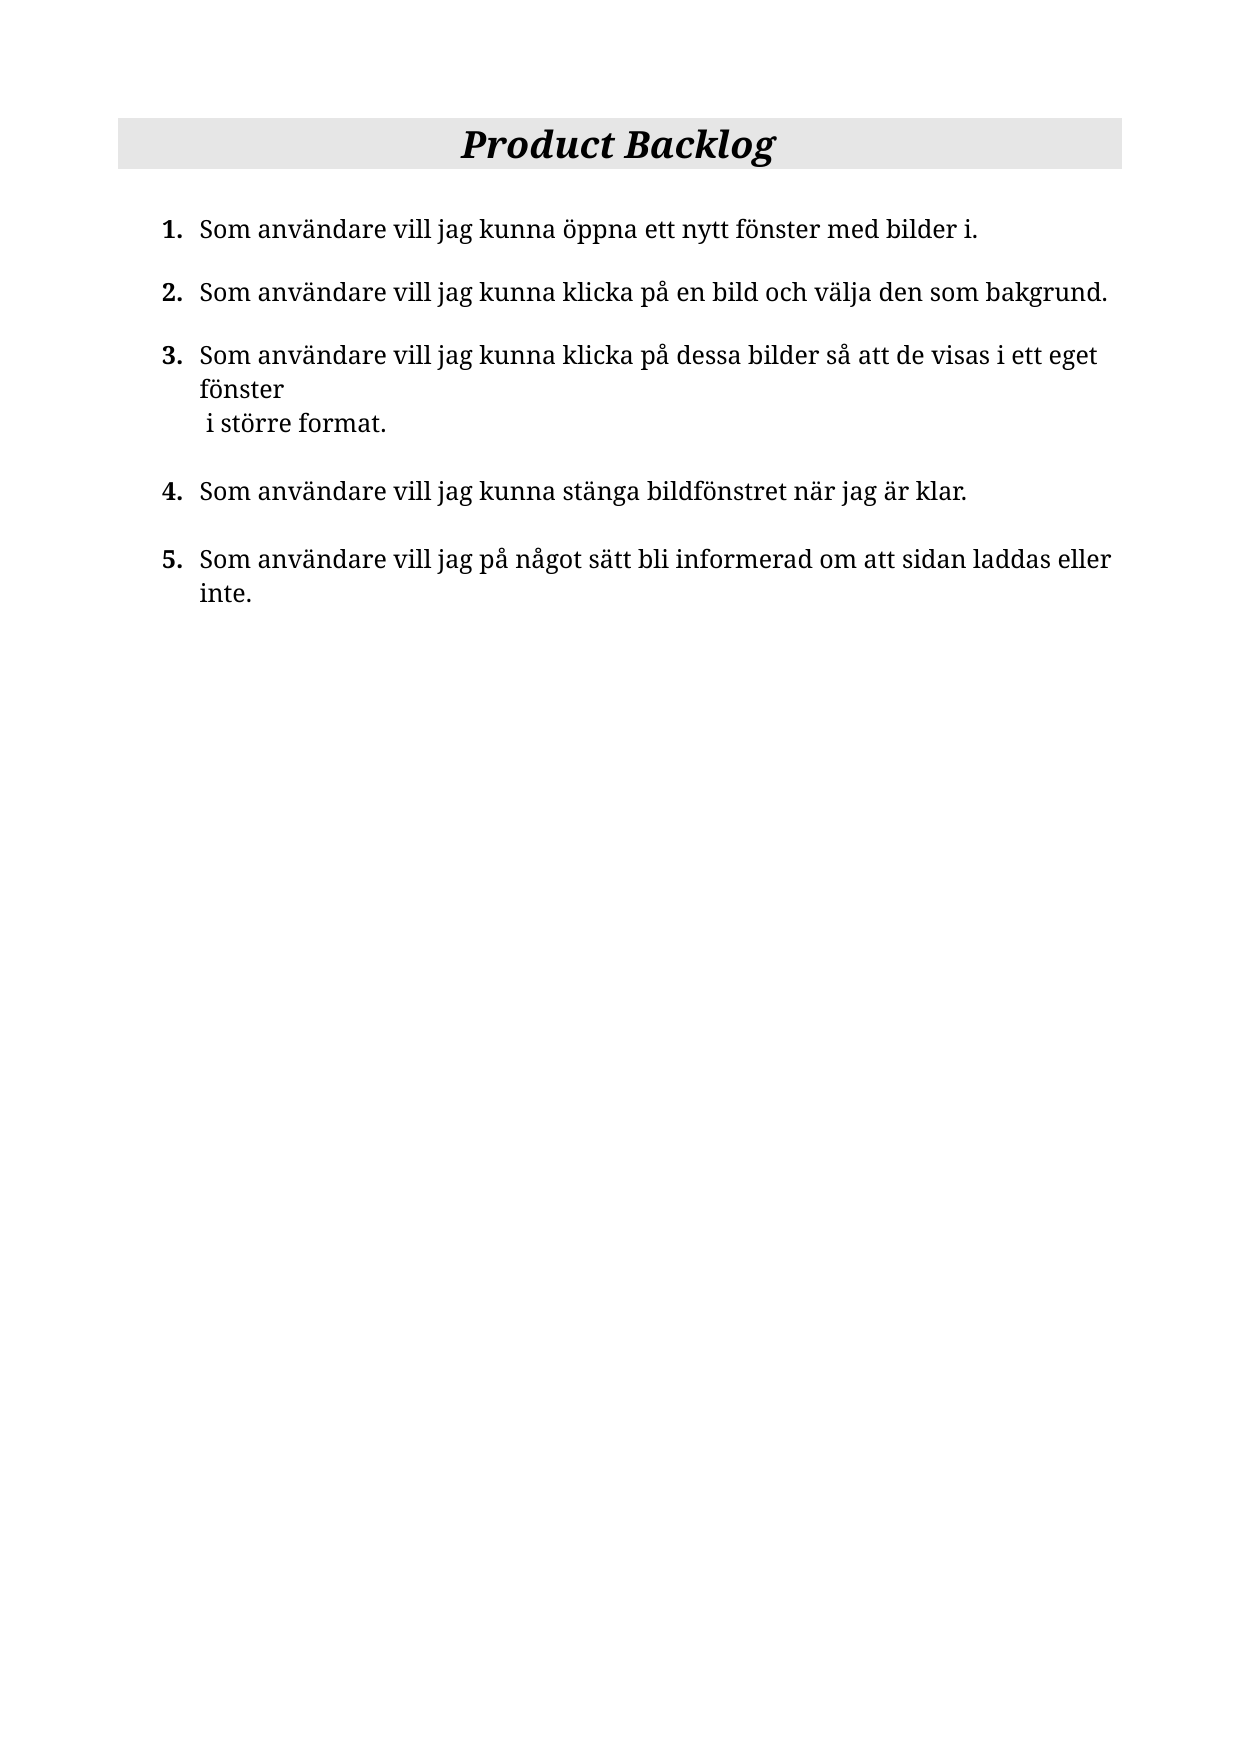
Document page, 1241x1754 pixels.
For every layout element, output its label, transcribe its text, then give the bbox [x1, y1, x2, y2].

list Som användare vill jag kunna klicka på en bild och välja den som bakgrund. [162, 274, 1122, 309]
text Product Backlog [118, 118, 1122, 169]
list Som användare vill jag kunna öppna ett nytt fönster med bilder i. [162, 212, 1122, 246]
list i större format. [162, 406, 1122, 474]
list Som användare vill jag kunna klicka på dessa bilder så att de visas i ett eget fönster [162, 337, 1122, 406]
list Som användare vill jag på något sätt bli informerad om att sidan laddas eller inte. [162, 542, 1122, 610]
list Som användare vill jag kunna stänga bildfönstret när jag är klar. [162, 474, 1122, 542]
